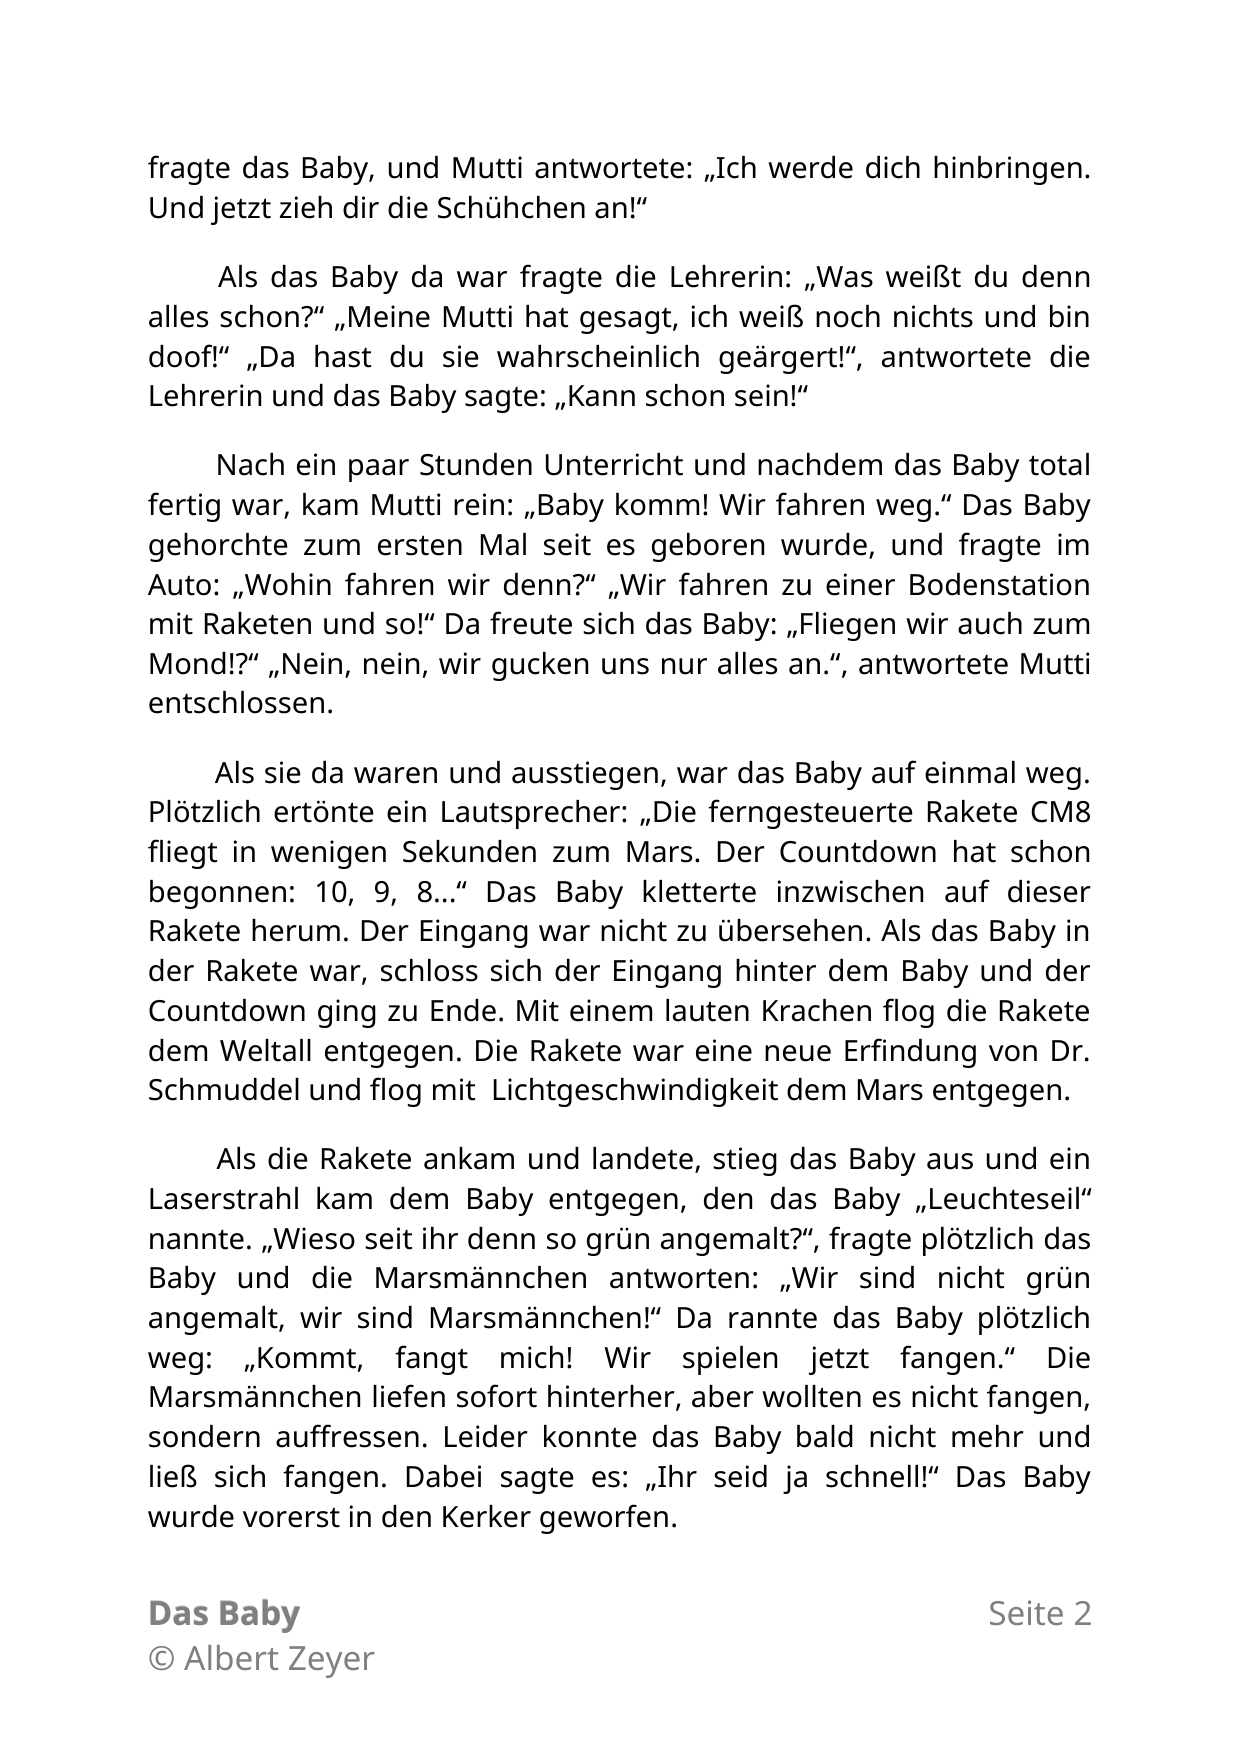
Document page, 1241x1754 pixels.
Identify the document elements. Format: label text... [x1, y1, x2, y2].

text Nach ein paar Stunden Unterricht und nachdem das Baby total fertig war, kam Mutti rein: „Baby komm! Wir fahren weg.“ Das Baby gehorchte zum ersten Mal seit es geboren wurde, und fragte im Auto: „Wohin fahren wir denn?“ „Wir fahren zu einer Bodenstation mit Raketen und so!“ Da freute sich das Baby: „Fliegen wir auch zum Mond!?“ „Nein, nein, wir gucken uns nur alles an.“, antwortete Mutti entschlossen. [148, 445, 1092, 722]
text Als sie da waren und ausstiegen, war das Baby auf einmal weg. Plötzlich ertönte ein Lautsprecher: „Die ferngesteuerte Rakete CM8 fliegt in wenigen Sekunden zum Mars. Der Countdown hat schon begonnen: 10, 9, 8...“ Das Baby kletterte inzwischen auf dieser Rakete herum. Der Eingang war nicht zu übersehen. Als das Baby in der Rakete war, schloss sich der Eingang hinter dem Baby und der Countdown ging zu Ende. Mit einem lauten Krachen flog die Rakete dem Weltall entgegen. Die Rakete war eine neue Erfindung von Dr. Schmuddel und flog mit Lichtgeschwindigkeit dem Mars entgegen. [148, 752, 1092, 1109]
text fragte das Baby, und Mutti antwortete: „Ich werde dich hinbringen. Und jetzt zieh dir die Schühchen an!“ [148, 148, 1092, 227]
text Als das Baby da war fragte die Lehrerin: „Was weißt du denn alles schon?“ „Meine Mutti hat gesagt, ich weiß noch nichts und bin doof!“ „Da hast du sie wahrscheinlich geärgert!“, antwortete die Lehrerin und das Baby sagte: „Kann schon sein!“ [148, 256, 1092, 415]
text Als die Rakete ankam und landete, stieg das Baby aus und ein Laserstrahl kam dem Baby entgegen, den das Baby „Leuchteseil“ nannte. „Wieso seit ihr denn so grün angemalt?“, fragte plötzlich das Baby und die Marsmännchen antworten: „Wir sind nicht grün angemalt, wir sind Marsmännchen!“ Da rannte das Baby plötzlich weg: „Kommt, fangt mich! Wir spielen jetzt fangen.“ Die Marsmännchen liefen sofort hinterher, aber wollten es nicht fangen, sondern auffressen. Leider konnte das Baby bald nicht mehr und ließ sich fangen. Dabei sagte es: „Ihr seid ja schnell!“ Das Baby wurde vorerst in den Kerker geworfen. [148, 1139, 1092, 1536]
